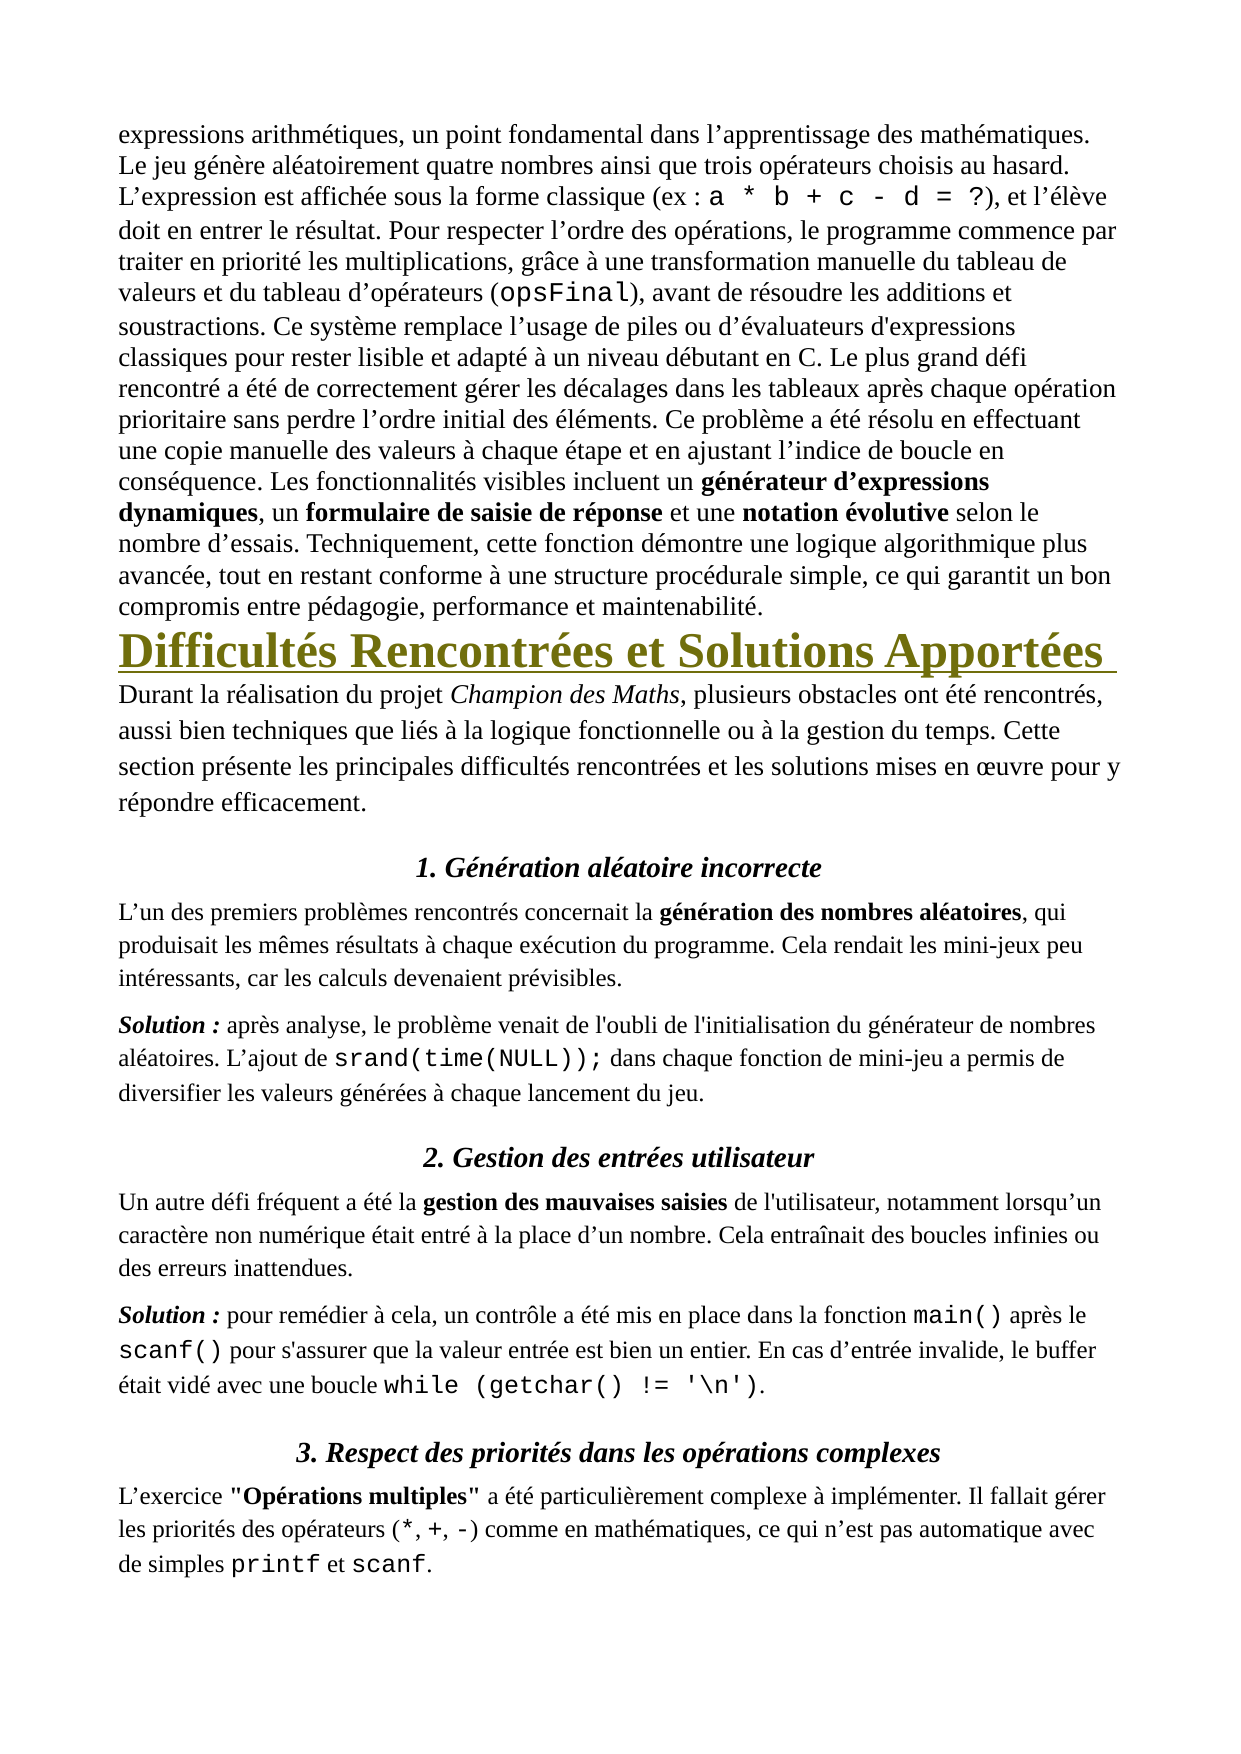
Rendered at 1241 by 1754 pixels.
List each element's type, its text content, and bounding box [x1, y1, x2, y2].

text expressions arithmétiques, un point fondamental dans l’apprentissage des mathématiques. Le jeu génère aléatoirement quatre nombres ainsi que trois opérateurs choisis au hasard. L’expression est affichée sous la forme classique (ex : a * b + c - d = ?), et l’élève doit en entrer le résultat. Pour respecter l’ordre des opérations, le programme commence par traiter en priorité les multiplications, grâce à une transformation manuelle du tableau de valeurs et du tableau d’opérateurs (opsFinal), avant de résoudre les additions et soustractions. Ce système remplace l’usage de piles ou d’évaluateurs d'expressions classiques pour rester lisible et adapté à un niveau débutant en C. Le plus grand défi rencontré a été de correctement gérer les décalages dans les tableaux après chaque opération prioritaire sans perdre l’ordre initial des éléments. Ce problème a été résolu en effectuant une copie manuelle des valeurs à chaque étape et en ajustant l’indice de boucle en conséquence. Les fonctionnalités visibles incluent un générateur d’expressions dynamiques, un formulaire de saisie de réponse et une notation évolutive selon le nombre d’essais. Techniquement, cette fonction démontre une logique algorithmique plus avancée, tout en restant conforme à une structure procédurale simple, ce qui garantit un bon compromis entre pédagogie, performance et maintenabilité. [118, 118, 1122, 621]
text L’un des premiers problèmes rencontrés concernait la génération des nombres aléatoires, qui produisait les mêmes résultats à chaque exécution du programme. Cela rendait les mini-jeux peu intéressants, car les calculs devenaient prévisibles. [118, 897, 1122, 991]
text Durant la réalisation du projet Champion des Maths, plusieurs obstacles ont été rencontrés, aussi bien techniques que liés à la logique fonctionnelle ou à la gestion du temps. Cette section présente les principales difficultés rencontrées et les solutions mises en œuvre pour y répondre efficacement. [118, 678, 1122, 817]
text Un autre défi fréquent a été la gestion des mauvaises saisies de l'utilisateur, notamment lorsqu’un caractère non numérique était entré à la place d’un nombre. Cela entraînait des boucles infinies ou des erreurs inattendues. [118, 1187, 1122, 1281]
text Solution : pour remédier à cela, un contrôle a été mis en place dans la fonction main() après le scanf() pour s'assurer que la valeur entrée est bien un entier. En cas d’entrée invalide, le buffer était vidé avec une boucle while (getchar() != '\n'). [118, 1300, 1122, 1401]
text Solution : après analyse, le problème venait de l'oubli de l'initialisation du générateur de nombres aléatoires. L’ajout de srand(time(NULL)); dans chaque fonction de mini-jeu a permis de diversifier les valeurs générées à chaque lancement du jeu. [118, 1010, 1122, 1107]
subtitle 1. Génération aléatoire incorrecte [118, 851, 1122, 884]
text Difficultés Rencontrées et Solutions Apportées [118, 621, 1122, 678]
subtitle 3. Respect des priorités dans les opérations complexes [118, 1435, 1122, 1469]
subtitle 2. Gestion des entrées utilisateur [118, 1141, 1122, 1174]
text L’exercice "Opérations multiples" a été particulièrement complexe à implémenter. Il fallait gérer les priorités des opérateurs (*, +, -) comme en mathématiques, ce qui n’est pas automatique avec de simples printf et scanf. [118, 1481, 1122, 1580]
